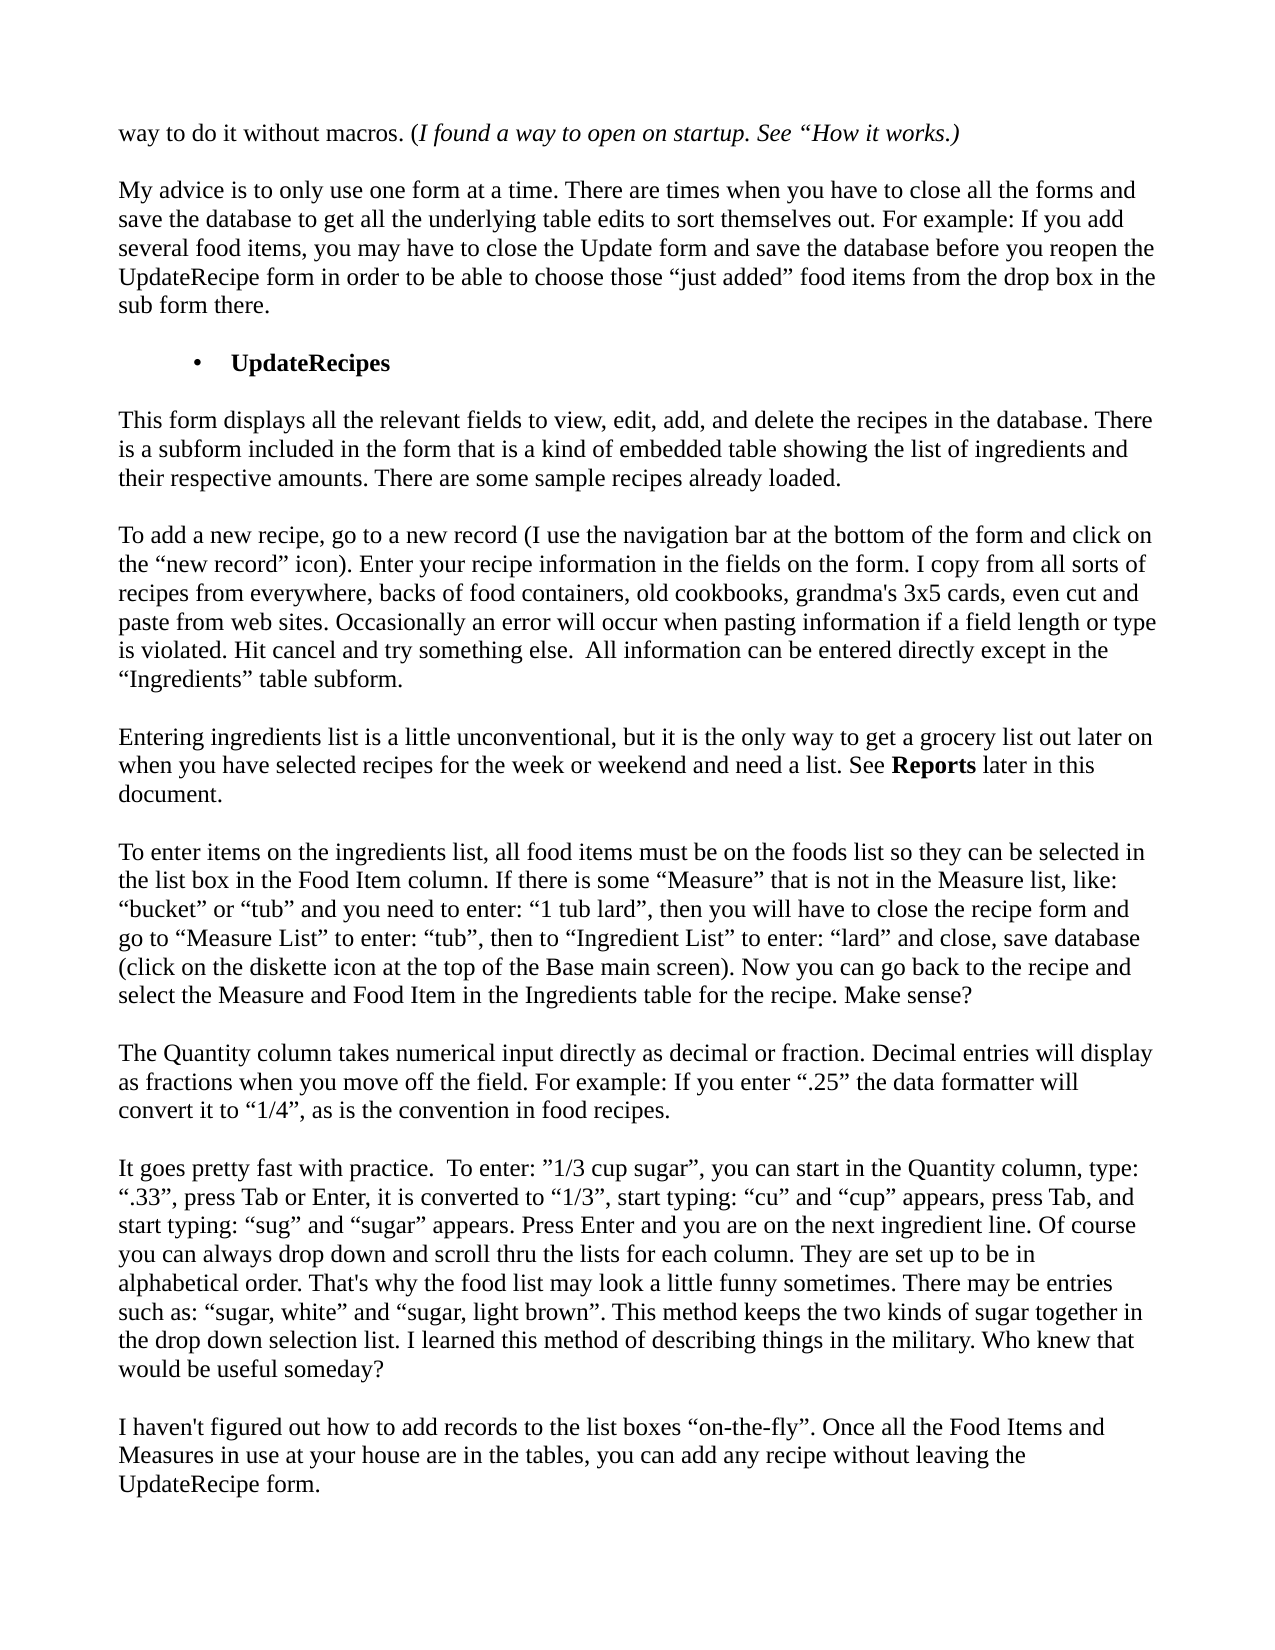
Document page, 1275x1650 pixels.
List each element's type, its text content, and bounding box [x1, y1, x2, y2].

text I haven't figured out how to add records to the list boxes “on-the-fly”. Once all the Food Items and Measures in use at your house are in the tables, you can add any recipe without leaving the UpdateRecipe form. [118, 1412, 1157, 1498]
text My advice is to only use one form at a time. There are times when you have to close all the forms and save the database to get all the underlying table edits to sort themselves out. For example: If you add several food items, you may have to close the Update form and save the database before you reopen the UpdateRecipe form in order to be able to choose those “just added” food items from the drop box in the sub form there. [118, 176, 1157, 319]
text It goes pretty fast with practice. To enter: ”1/3 cup sugar”, you can start in the Quantity column, type: “.33”, press Tab or Enter, it is converted to “1/3”, start typing: “cu” and “cup” appears, press Tab, and start typing: “sug” and “sugar” appears. Press Enter and you are on the next ingredient line. Of course you can always drop down and scroll thru the lists for each column. They are set up to be in alphabetical order. That's why the food list may look a little funny sometimes. There may be entries such as: “sugar, white” and “sugar, light brown”. This method keeps the two kinds of sugar together in the drop down selection list. I learned this method of describing things in the military. Who knew that would be useful someday? [118, 1153, 1157, 1383]
list UpdateRecipes [193, 348, 1157, 377]
text way to do it without macros. (I found a way to open on startup. See “How it works.) [118, 118, 1157, 147]
text To add a new recipe, go to a new record (I use the navigation bar at the bottom of the form and click on the “new record” icon). Enter your recipe information in the fields on the form. I copy from all sorts of recipes from everywhere, backs of food containers, old cookbooks, grandma's 3x5 cards, even cut and paste from web sites. Occasionally an error will occur when pasting information if a field length or type is violated. Hit cancel and try something else. All information can be entered directly except in the “Ingredients” table subform. [118, 521, 1157, 693]
text To enter items on the ingredients list, all food items must be on the foods list so they can be selected in the list box in the Food Item column. If there is some “Measure” that is not in the Measure list, like: “bucket” or “tub” and you need to enter: “1 tub lard”, then you will have to close the recipe form and go to “Measure List” to enter: “tub”, then to “Ingredient List” to enter: “lard” and close, save database (click on the diskette icon at the top of the Base main screen). Now you can go back to the recipe and select the Measure and Food Item in the Ingredients table for the recipe. Make sense? [118, 837, 1157, 1009]
text Entering ingredients list is a little unconventional, but it is the only way to get a grocery list out later on when you have selected recipes for the week or weekend and need a list. See Reports later in this document. [118, 722, 1157, 808]
text This form displays all the relevant fields to view, edit, add, and delete the recipes in the database. There is a subform included in the form that is a kind of embedded table showing the list of ingredients and their respective amounts. There are some sample recipes already loaded. [118, 406, 1157, 492]
text The Quantity column takes numerical input directly as decimal or fraction. Decimal entries will display as fractions when you move off the field. For example: If you enter “.25” the data formatter will convert it to “1/4”, as is the convention in food recipes. [118, 1038, 1157, 1124]
